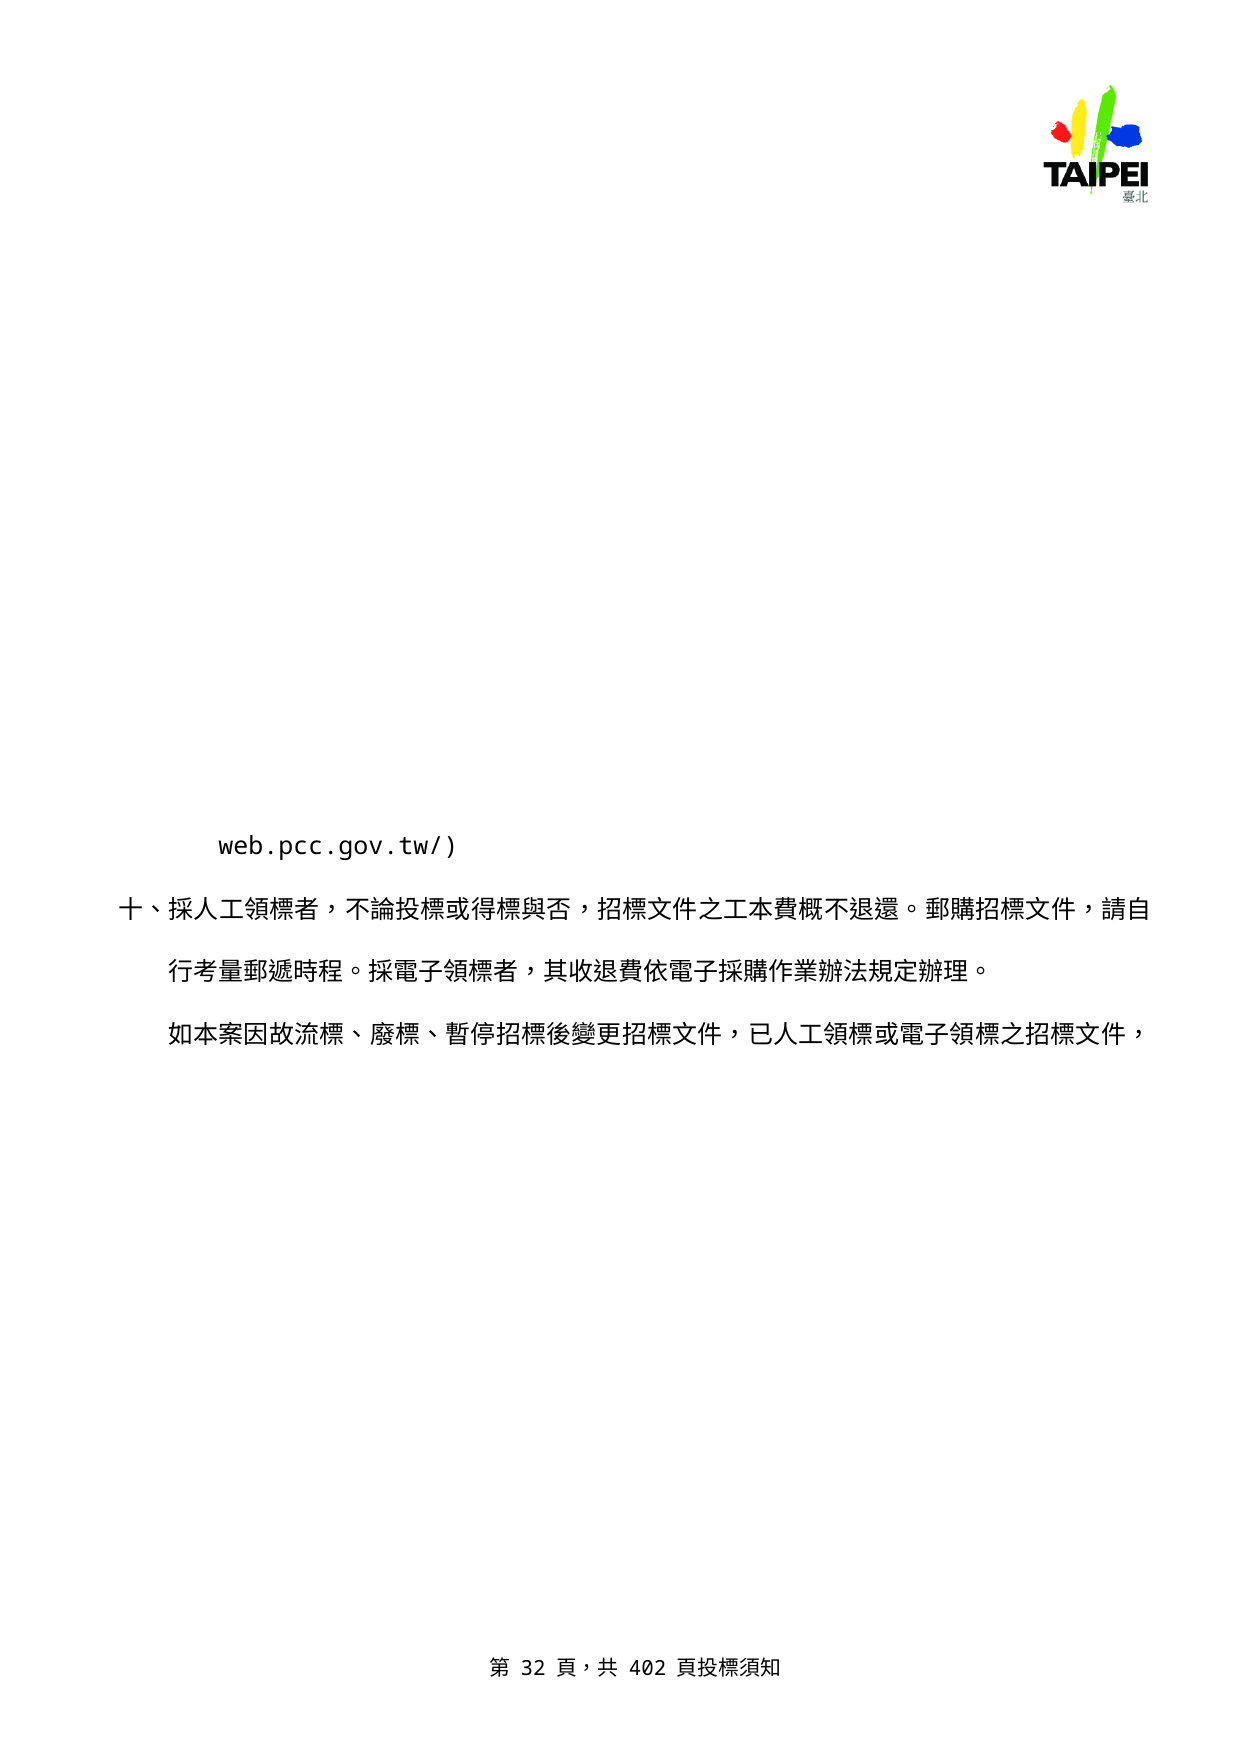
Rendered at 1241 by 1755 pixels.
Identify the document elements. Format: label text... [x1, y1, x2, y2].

text 如本案因故流標、廢標、暫停招標後變更招標文件，已人工領標或電子領標之招標文件， [168, 991, 1152, 1053]
text web.pcc.gov.tw/) [218, 803, 1152, 866]
text 十、採人工領標者，不論投標或得標與否，招標文件之工本費概不退還。郵購招標文件，請自行考量郵遞時程。採電子領標者，其收退費依電子採購作業辦法規定辦理。 [118, 866, 1152, 991]
